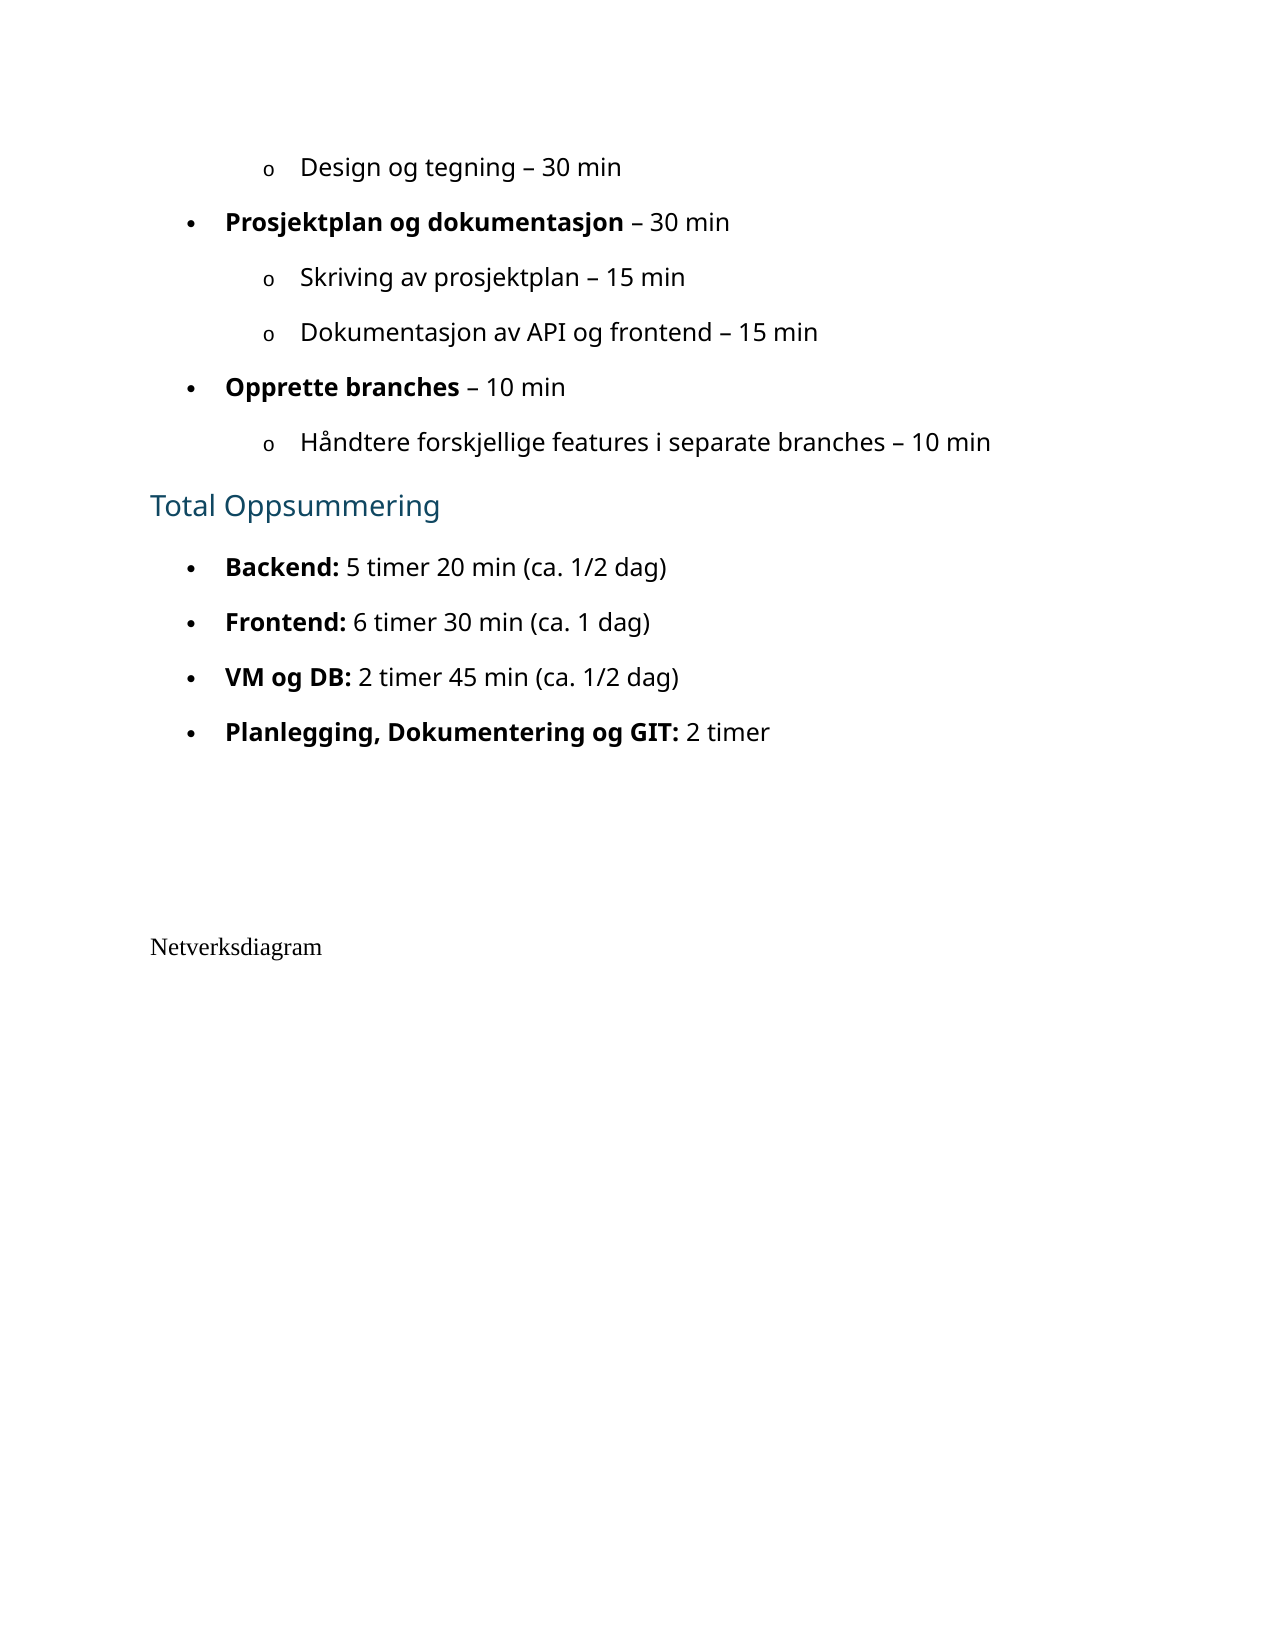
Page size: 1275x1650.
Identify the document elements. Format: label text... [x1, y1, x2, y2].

list VM og DB: 2 timer 45 min (ca. 1/2 dag) [187, 660, 1125, 694]
list Prosjektplan og dokumentasjon – 30 min [187, 205, 1125, 239]
list Planlegging, Dokumentering og GIT: 2 timer [187, 715, 1125, 749]
text Netverksdiagram [150, 932, 1125, 960]
list Opprette branches – 10 min [187, 369, 1125, 404]
list Backend: 5 timer 20 min (ca. 1/2 dag) [187, 550, 1125, 584]
list Dokumentasjon av API og frontend – 15 min [262, 315, 1125, 349]
subtitle Total Oppsummering [150, 486, 1125, 525]
list Frontend: 6 timer 30 min (ca. 1 dag) [187, 605, 1125, 639]
list Håndtere forskjellige features i separate branches – 10 min [262, 424, 1125, 458]
list Design og tegning – 30 min [262, 150, 1125, 184]
list Skriving av prosjektplan – 15 min [262, 260, 1125, 294]
